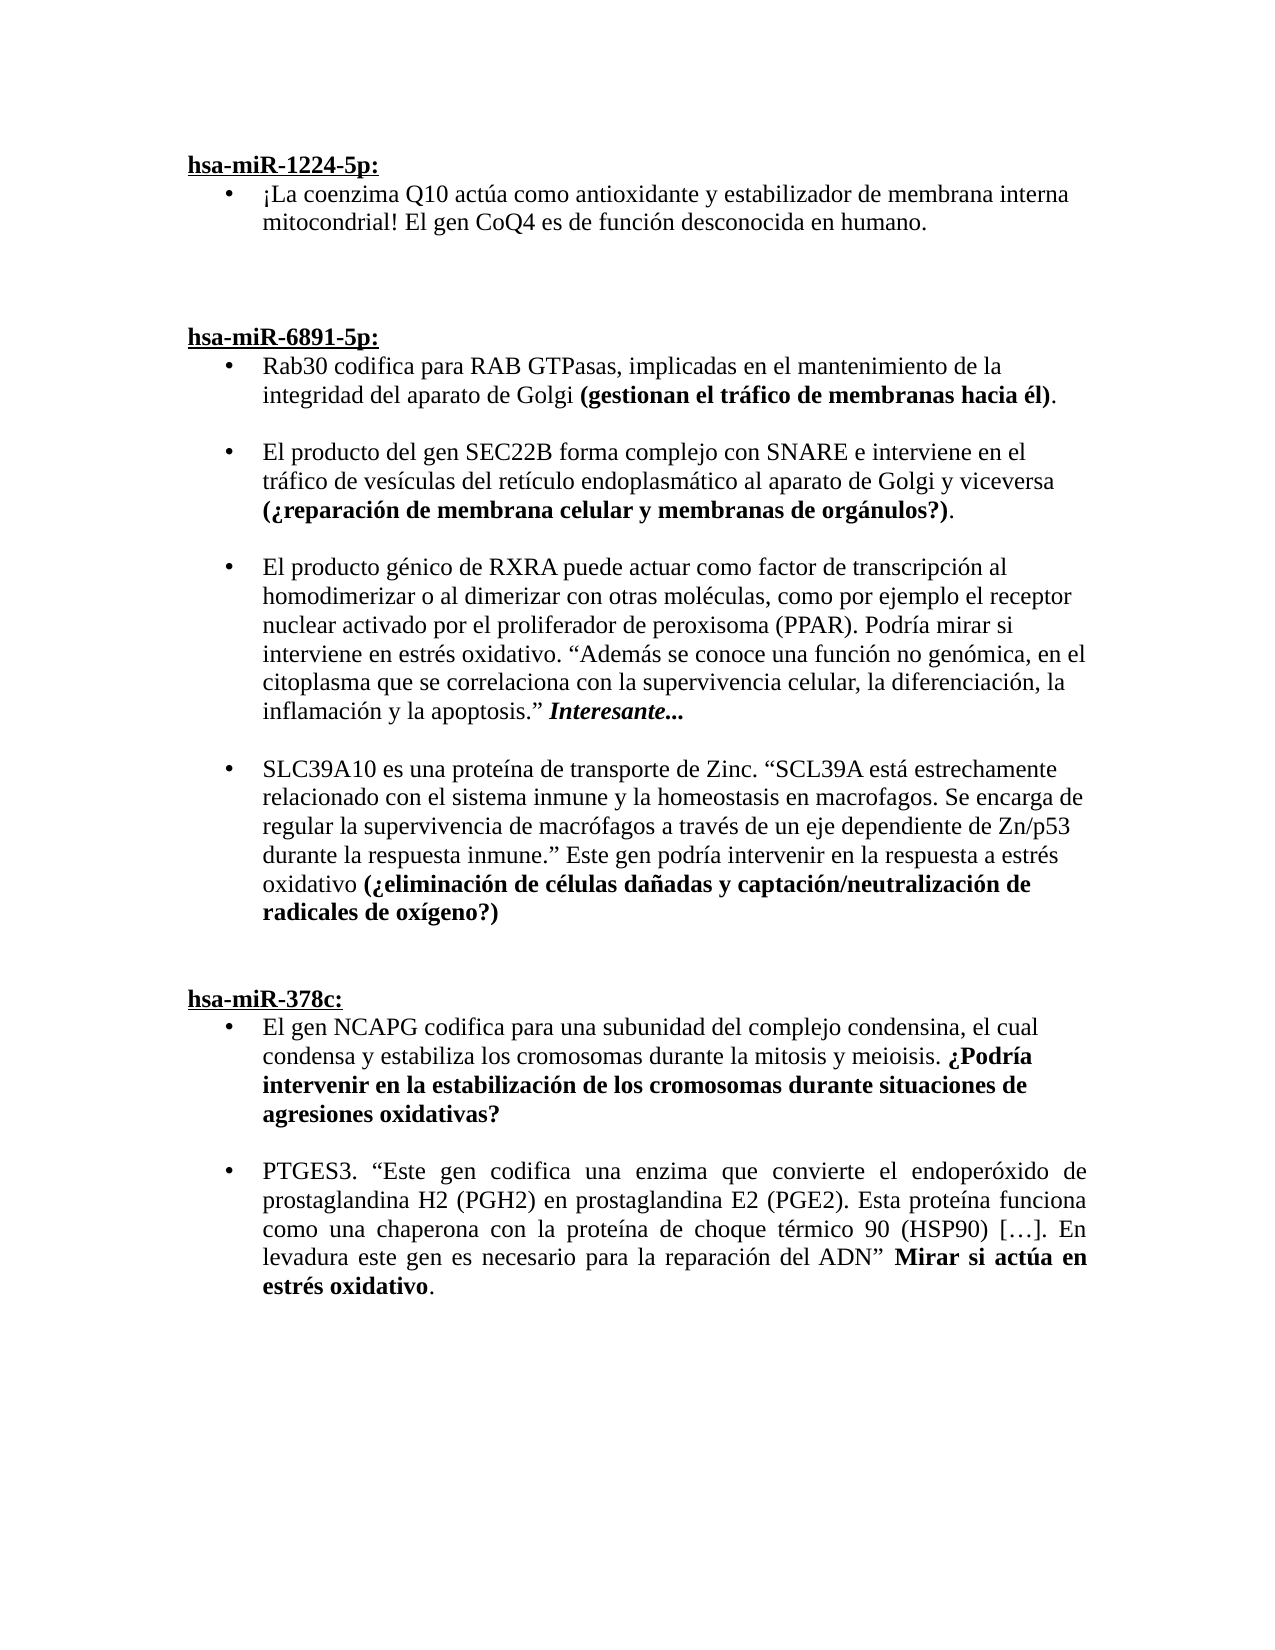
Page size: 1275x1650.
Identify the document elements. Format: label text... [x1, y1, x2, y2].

list El gen NCAPG codifica para una subunidad del complejo condensina, el cual condensa y estabiliza los cromosomas durante la mitosis y meioisis. ¿Podría intervenir en la estabilización de los cromosomas durante situaciones de agresiones oxidativas? [225, 1012, 1087, 1127]
text hsa-miR-6891-5p: [187, 322, 1087, 351]
list ¡La coenzima Q10 actúa como antioxidante y estabilizador de membrana interna mitocondrial! El gen CoQ4 es de función desconocida en humano. [225, 179, 1087, 236]
text hsa-miR-378c: [187, 984, 1087, 1012]
list El producto génico de RXRA puede actuar como factor de transcripción al homodimerizar o al dimerizar con otras moléculas, como por ejemplo el receptor nuclear activado por el proliferador de peroxisoma (PPAR). Podría mirar si interviene en estrés oxidativo. “Además se conoce una función no genómica, en el citoplasma que se correlaciona con la supervivencia celular, la diferenciación, la inflamación y la apoptosis.” Interesante... [225, 552, 1087, 725]
text hsa-miR-1224-5p: [187, 150, 1087, 179]
list Rab30 codifica para RAB GTPasas, implicadas en el mantenimiento de la integridad del aparato de Golgi (gestionan el tráfico de membranas hacia él). [225, 351, 1087, 409]
list PTGES3. “Este gen codifica una enzima que convierte el endoperóxido de prostaglandina H2 (PGH2) en prostaglandina E2 (PGE2). Esta proteína funciona como una chaperona con la proteína de choque térmico 90 (HSP90) […]. En levadura este gen es necesario para la reparación del ADN” Mirar si actúa en estrés oxidativo. [225, 1156, 1087, 1300]
list SLC39A10 es una proteína de transporte de Zinc. “SCL39A está estrechamente relacionado con el sistema inmune y la homeostasis en macrofagos. Se encarga de regular la supervivencia de macrófagos a través de un eje dependiente de Zn/p53 durante la respuesta inmune.” Este gen podría intervenir en la respuesta a estrés oxidativo (¿eliminación de células dañadas y captación/neutralización de radicales de oxígeno?) [225, 754, 1087, 926]
list El producto del gen SEC22B forma complejo con SNARE e interviene en el tráfico de vesículas del retículo endoplasmático al aparato de Golgi y viceversa (¿reparación de membrana celular y membranas de orgánulos?). [225, 437, 1087, 524]
